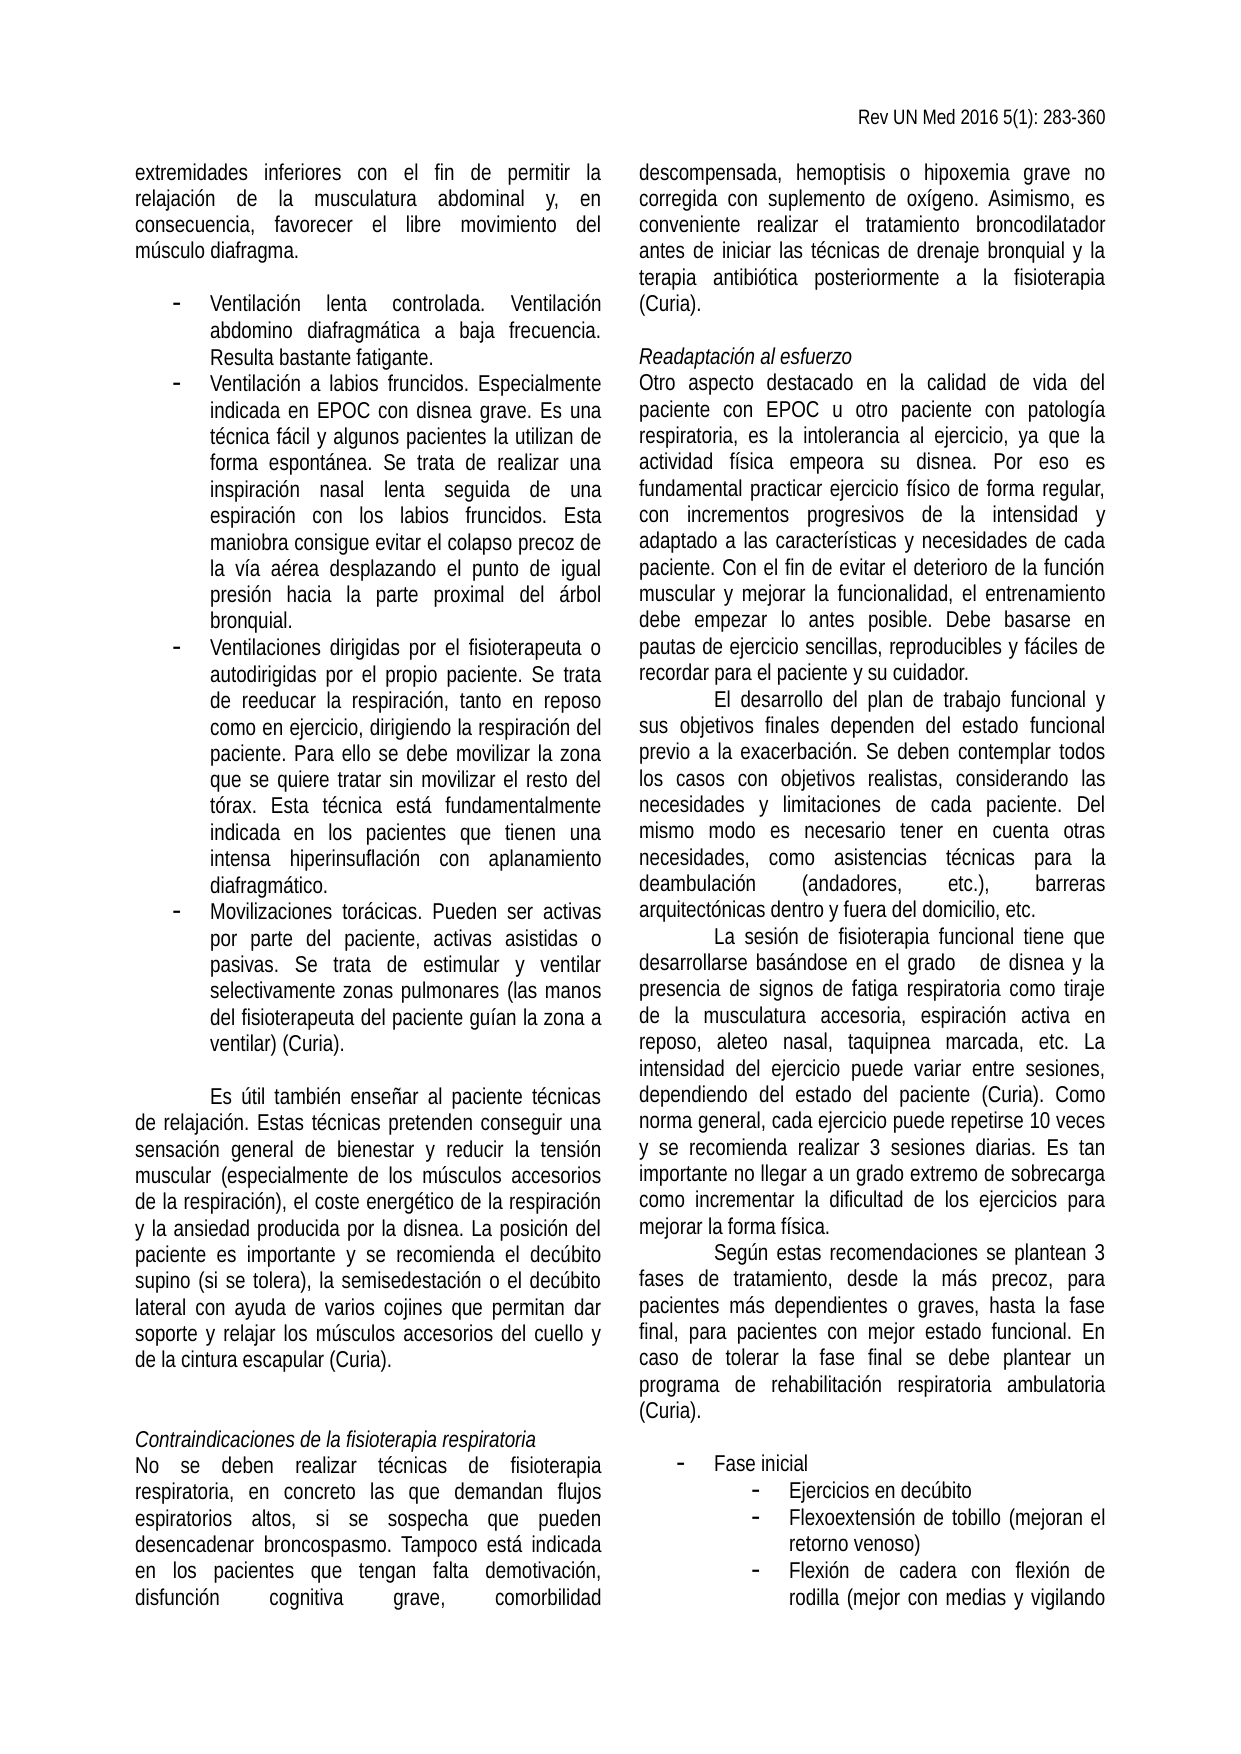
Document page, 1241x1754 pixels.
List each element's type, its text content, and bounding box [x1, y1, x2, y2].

list Ventilación a labios fruncidos. Especialmente indicada en EPOC con disnea grave. Es una técnica fácil y algunos pacientes la utilizan de forma espontánea. Se trata de realizar una inspiración nasal lenta seguida de una espiración con los labios fruncidos. Esta maniobra consigue evitar el colapso precoz de la vía aérea desplazando el punto de igual presión hacia la parte proximal del árbol bronquial. [172, 370, 601, 634]
text Es útil también enseñar al paciente técnicas de relajación. Estas técnicas pretenden conseguir una sensación general de bienestar y reducir la tensión muscular (especialmente de los músculos accesorios de la respiración), el coste energético de la respiración y la ansiedad producida por la disnea. La posición del paciente es importante y se recomienda el decúbito supino (si se tolera), la semisedestación o el decúbito lateral con ayuda de varios cojines que permitan dar soporte y relajar los músculos accesorios del cuello y de la cintura escapular (Curia). [135, 1083, 601, 1373]
text El desarrollo del plan de trabajo funcional y sus objetivos finales dependen del estado funcional previo a la exacerbación. Se deben contemplar todos los casos con objetivos realistas, considerando las necesidades y limitaciones de cada paciente. Del mismo modo es necesario tener en cuenta otras necesidades, como asistencias técnicas para la deambulación (andadores, etc.), barreras arquitectónicas dentro y fuera del domicilio, etc. [639, 686, 1106, 923]
list Ventilaciones dirigidas por el fisioterapeuta o autodirigidas por el propio paciente. Se trata de reeducar la respiración, tanto en reposo como en ejercicio, dirigiendo la respiración del paciente. Para ello se debe movilizar la zona que se quiere tratar sin movilizar el resto del tórax. Esta técnica está fundamentalmente indicada en los pacientes que tienen una intensa hiperinsuflación con aplanamiento diafragmático. [172, 634, 601, 898]
list Flexión de cadera con flexión de rodilla (mejor con medias y vigilando [751, 1557, 1106, 1610]
list Flexoextensión de tobillo (mejoran el retorno venoso) [751, 1503, 1106, 1557]
text Contraindicaciones de la fisioterapia respiratoria [135, 1426, 601, 1452]
text Según estas recomendaciones se plantean 3 fases de tratamiento, desde la más precoz, para pacientes más dependientes o graves, hasta la fase final, para pacientes con mejor estado funcional. En caso de tolerar la fase final se debe plantear un programa de rehabilitación respiratoria ambulatoria (Curia). [639, 1239, 1106, 1423]
text extremidades inferiores con el fin de permitir la relajación de la musculatura abdominal y, en consecuencia, favorecer el libre movimiento del músculo diafragma. [135, 158, 601, 264]
list Ventilación lenta controlada. Ventilación abdomino diafragmática a baja frecuencia. Resulta bastante fatigante. [172, 290, 601, 370]
text descompensada, hemoptisis o hipoxemia grave no corregida con suplemento de oxígeno. Asimismo, es conveniente realizar el tratamiento broncodilatador antes de iniciar las técnicas de drenaje bronquial y la terapia antibiótica posteriormente a la fisioterapia (Curia). [639, 158, 1106, 317]
list Movilizaciones torácicas. Pueden ser activas por parte del paciente, activas asistidas o pasivas. Se trata de estimular y ventilar selectivamente zonas pulmonares (las manos del fisioterapeuta del paciente guían la zona a ventilar) (Curia). [172, 898, 601, 1057]
list Fase inicial [676, 1450, 1106, 1477]
text Otro aspecto destacado en la calidad de vida del paciente con EPOC u otro paciente con patología respiratoria, es la intolerancia al ejercicio, ya que la actividad física empeora su disnea. Por eso es fundamental practicar ejercicio físico de forma regular, con incrementos progresivos de la intensidad y adaptado a las características y necesidades de cada paciente. Con el fin de evitar el deterioro de la función muscular y mejorar la funcionalidad, el entrenamiento debe empezar lo antes posible. Debe basarse en pautas de ejercicio sencillas, reproducibles y fáciles de recordar para el paciente y su cuidador. [639, 369, 1106, 686]
text No se deben realizar técnicas de fisioterapia respiratoria, en concreto las que demandan flujos espiratorios altos, si se sospecha que pueden desencadenar broncospasmo. Tampoco está indicada en los pacientes que tengan falta demotivación, disfunción cognitiva grave, comorbilidad [135, 1452, 601, 1610]
text Readaptación al esfuerzo [639, 343, 1106, 369]
text La sesión de fisioterapia funcional tiene que desarrollarse basándose en el grado de disnea y la presencia de signos de fatiga respiratoria como tiraje de la musculatura accesoria, espiración activa en reposo, aleteo nasal, taquipnea marcada, etc. La intensidad del ejercicio puede variar entre sesiones, dependiendo del estado del paciente (Curia). Como norma general, cada ejercicio puede repetirse 10 veces y se recomienda realizar 3 sesiones diarias. Es tan importante no llegar a un grado extremo de sobrecarga como incrementar la dificultad de los ejercicios para mejorar la forma física. [639, 923, 1106, 1239]
list Ejercicios en decúbito [751, 1477, 1106, 1503]
